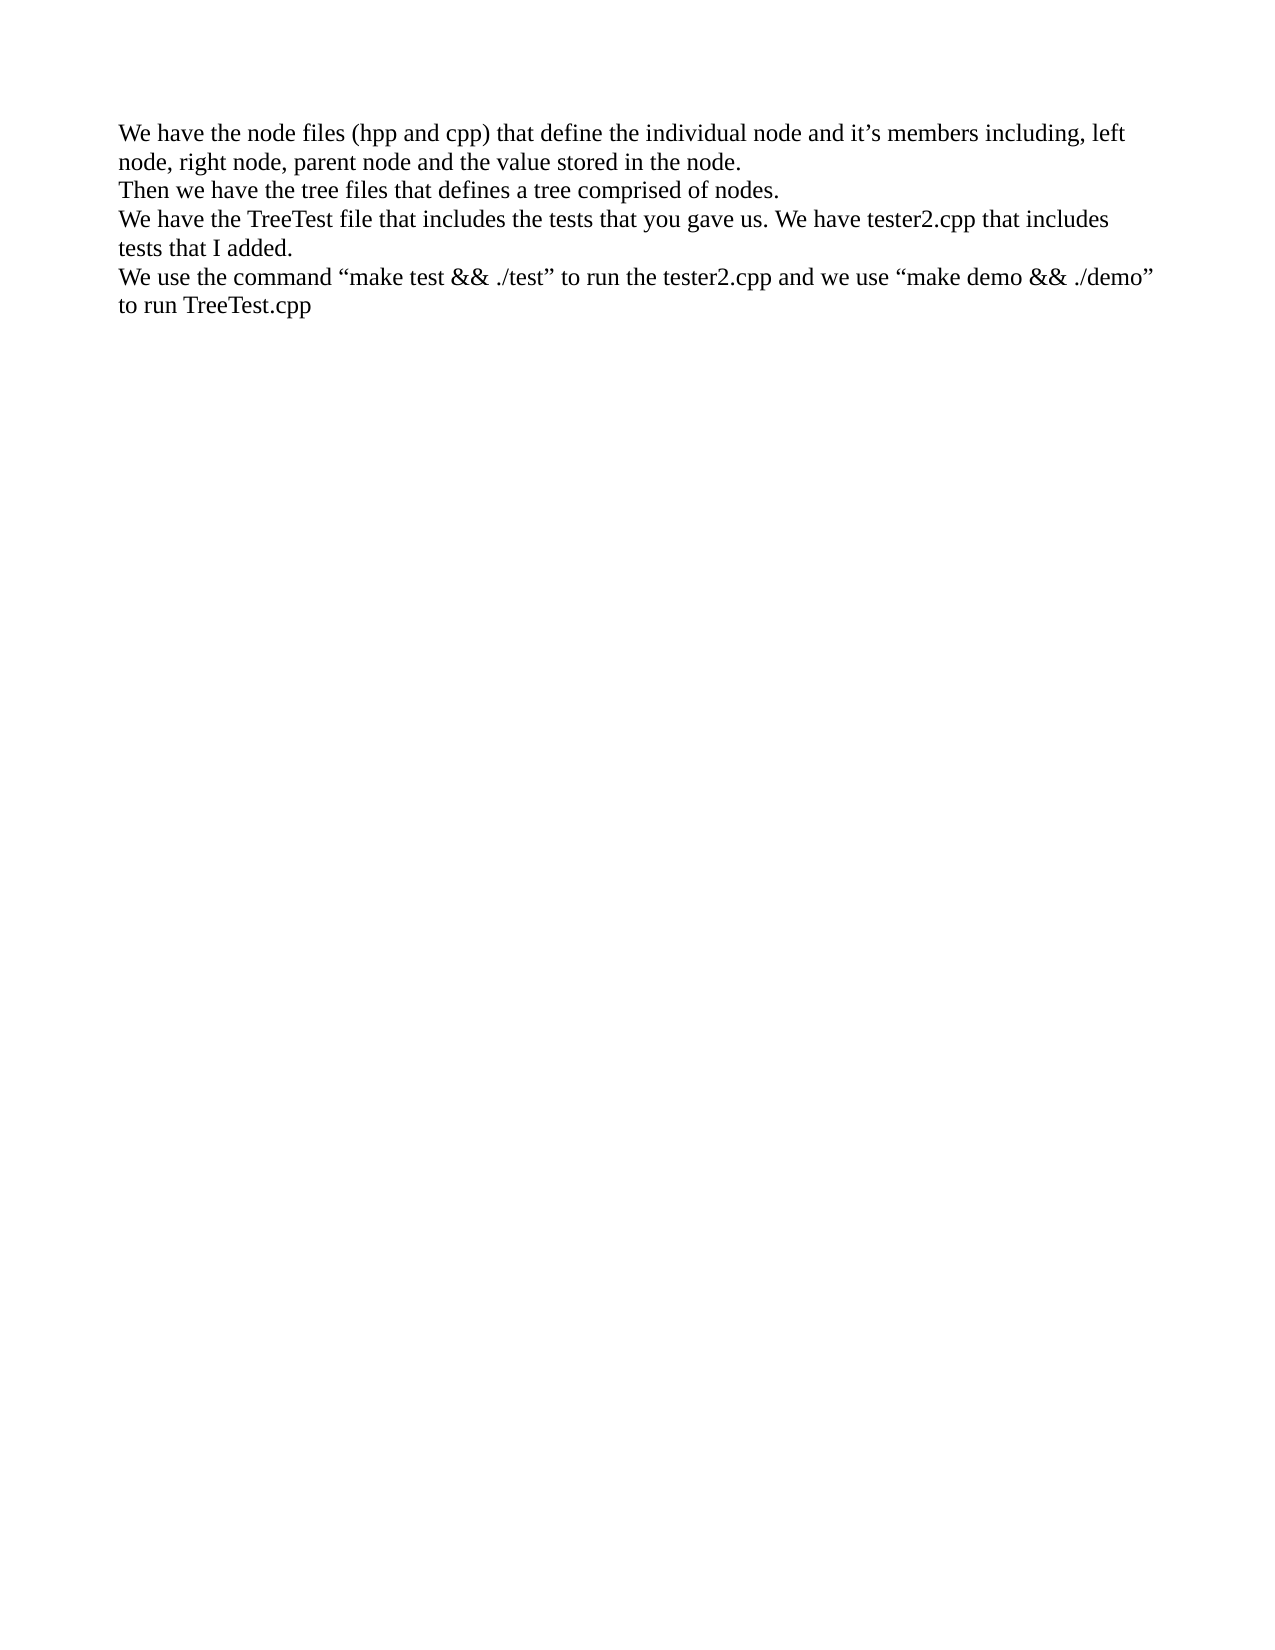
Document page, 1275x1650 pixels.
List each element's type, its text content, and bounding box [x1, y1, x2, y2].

text We use the command “make test && ./test” to run the tester2.cpp and we use “make demo && ./demo” to run TreeTest.cpp [118, 262, 1157, 319]
text We have the node files (hpp and cpp) that define the individual node and it’s members including, left node, right node, parent node and the value stored in the node. [118, 118, 1157, 176]
text Then we have the tree files that defines a tree comprised of nodes. [118, 176, 1157, 204]
text We have the TreeTest file that includes the tests that you gave us. We have tester2.cpp that includes tests that I added. [118, 204, 1157, 262]
